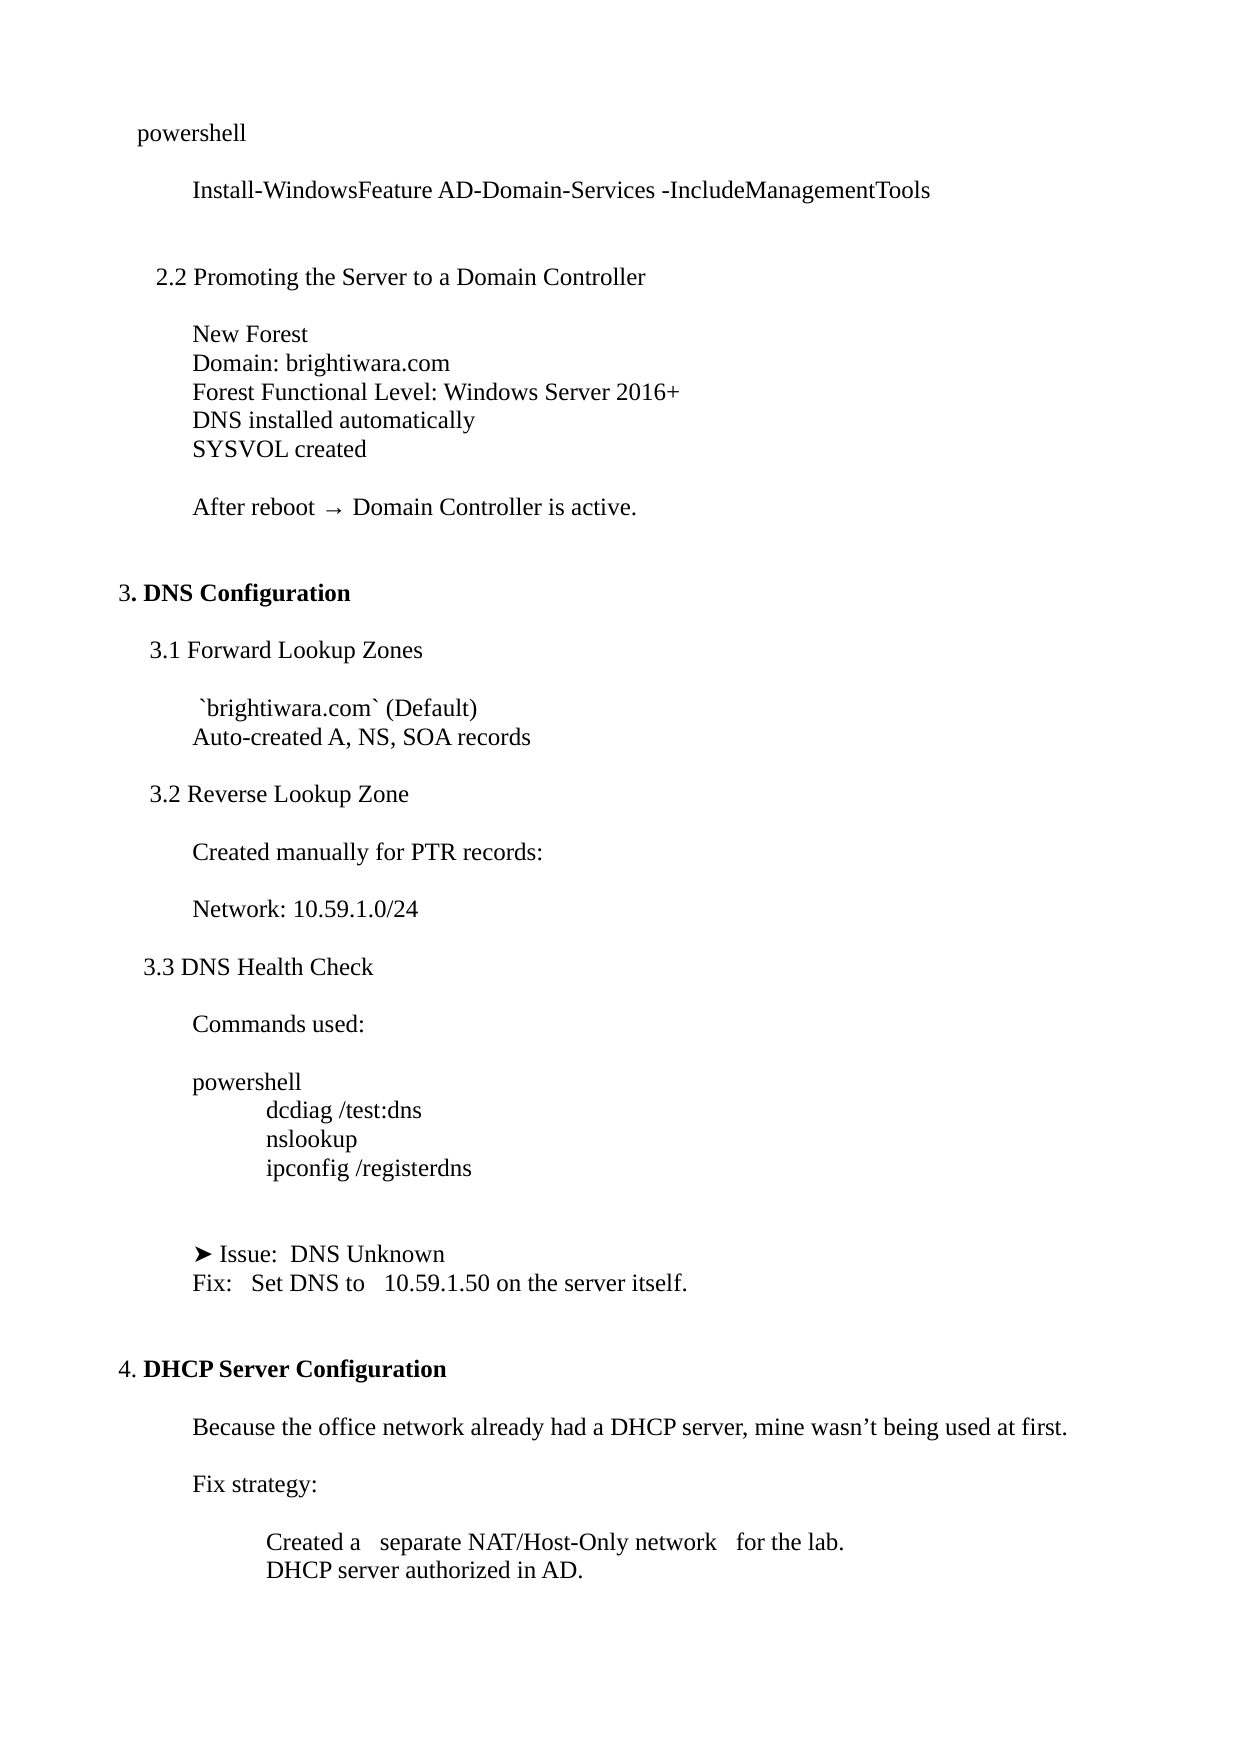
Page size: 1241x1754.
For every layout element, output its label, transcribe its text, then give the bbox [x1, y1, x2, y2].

text Network: 10.59.1.0/24 [118, 894, 1122, 923]
text powershell [118, 118, 1122, 147]
text dcdiag /test:dns [118, 1096, 1122, 1124]
text Fix: Set DNS to 10.59.1.50 on the server itself. [118, 1268, 1122, 1297]
text Auto-created A, NS, SOA records [118, 722, 1122, 751]
text 3. DNS Configuration [118, 578, 1122, 607]
text Fix strategy: [118, 1469, 1122, 1498]
text 3.1 Forward Lookup Zones [118, 636, 1122, 664]
text Forest Functional Level: Windows Server 2016+ [118, 377, 1122, 406]
text 3.2 Reverse Lookup Zone [118, 779, 1122, 808]
text After reboot → Domain Controller is active. [118, 492, 1122, 521]
text 2.2 Promoting the Server to a Domain Controller [118, 262, 1122, 291]
text `brightiwara.com` (Default) [118, 693, 1122, 722]
text Created manually for PTR records: [118, 837, 1122, 866]
text 3.3 DNS Health Check [118, 952, 1122, 981]
text Install-WindowsFeature AD-Domain-Services -IncludeManagementTools [118, 176, 1122, 204]
text Created a separate NAT/Host-Only network for the lab. [118, 1527, 1122, 1556]
text New Forest [118, 319, 1122, 348]
text Commands used: [118, 1009, 1122, 1038]
text DHCP server authorized in AD. [118, 1556, 1122, 1584]
text SYSVOL created [118, 434, 1122, 463]
text nslookup [118, 1124, 1122, 1153]
text DNS installed automatically [118, 406, 1122, 434]
text powershell [118, 1067, 1122, 1096]
text Domain: brightiwara.com [118, 348, 1122, 377]
text ipconfig /registerdns [118, 1153, 1122, 1182]
text 4. DHCP Server Configuration [118, 1354, 1122, 1383]
text ➤ Issue: DNS Unknown [118, 1239, 1122, 1268]
text Because the office network already had a DHCP server, mine wasn’t being used at first. [118, 1412, 1122, 1441]
